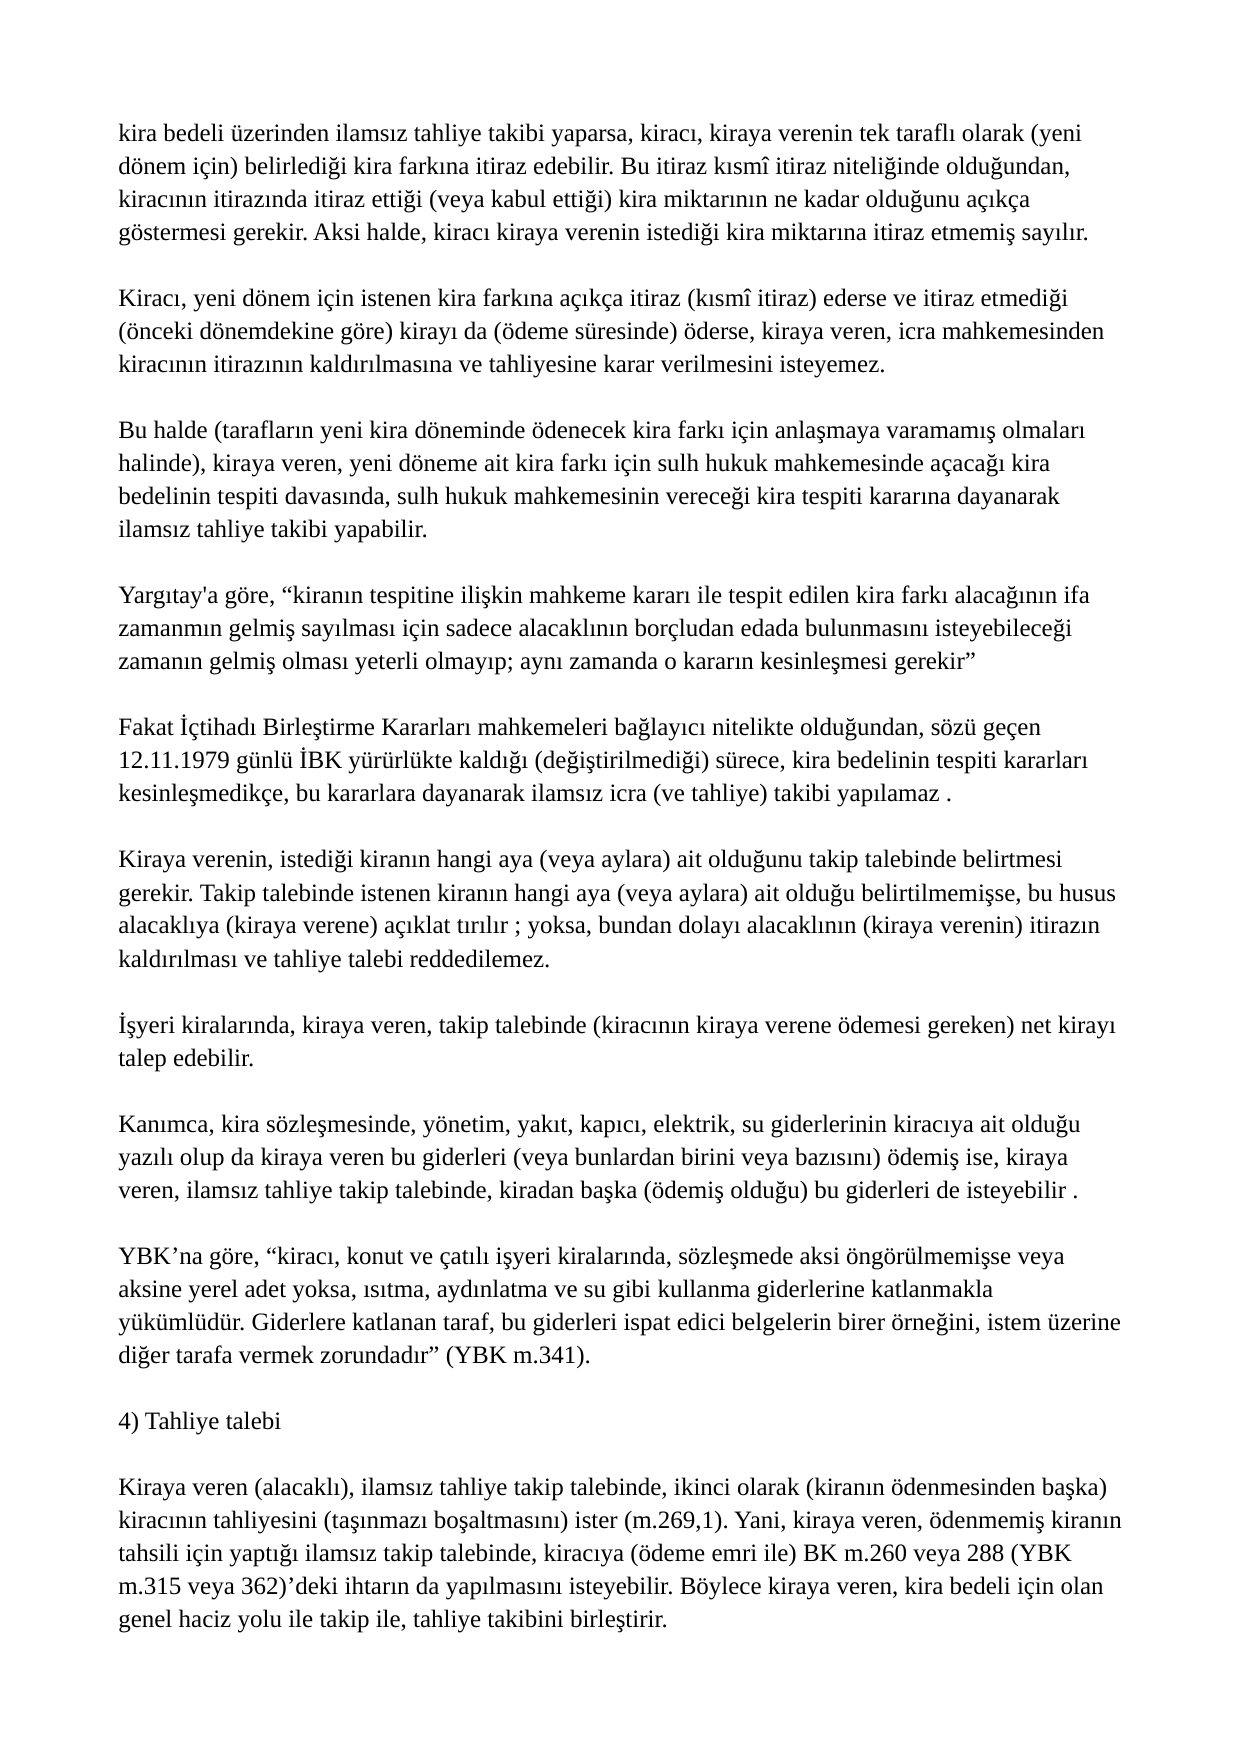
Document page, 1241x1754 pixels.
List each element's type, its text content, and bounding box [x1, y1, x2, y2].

text ----------------------KİRALANAN TAŞINMAZIN İLAMSIZ İCRA YOLU İLE TAHLİYESİ PROSEDÜRÜ--------------------------------- İlamsız icra, kural olarak yalnız para (ve teminat) alacakları için mümkündür. Fakat istisna olarak, iki halde kiralanan taşınmazların ilamsız icra yolu ile tahliye edilebileceği kabul edilmiştir. Kural olarak, kiraya verilmiş bir taşınmazı (mesela bir evi) tahliye ettirebilmek için, kiraya verenin (ev sahibinin) ilk önce kiracıya karşı sulh hukuk mahkemesinde bir tahliye davası (HMK m.4/a) açması gerekir. Kiraya veren, bu tahliye davasını kazanırsa, mahkemeden alacağı tahliye ilamını icraya koyarak taşınmazın (evin) tahliyesini sağlar. Fakat ÎİK, istisnaî olarak, bazı sebeplerin varlığı halinde, ilk önce mahkemede tahliye davası açmadan, kiraya verenin, doğruca icra dairesine başvurarak, kiralanan taşınmazın tahliyesini isteyebileceğini kabul etmiştir (ilamsız icra; m.269 vd)2. Bu da iki halde mümkündür: 1) Kira bedelinin ödenmemesi halinde ; 2) kira süresinin bitmesi halinde. A) Kira bedelinin ödenmemesi nedeniyle ilamsız tahliye (m.269 269/d) Belirtelim ki, m.269-275'teki hallerde, kiraya veren, aşağıda incelenecek olan ilamsız tahliye takibi yapmak zorunda değildir. Kiraya veren, ilamsız tahliye takibi yapmadan, doğruca sulh hukuk mahkemesinde tahliye davası da açabilir (HMK m.4/a Takip tarihinde muaccel hale gelmemiş kira paraları için takip yapamaz; misal: 6.HD 22.9.2008, 9222/9934 ) Kira sözleşmesinde kiraların aylık peşin ödeneceğinin kararlaştırılması halinde, “peşin ödeme şartı kökleşmiş içtihatlara göre en geç her ayın üçüncü günü akşamına kadar ödeneceği anlamını taşımaktadır Kiracı muaccel kirayı ödemezse, kiraya veren (alacaklı), borçlu kiracıya karşı, ödenmeyen kira alacağı için genel haciz yolu ile takip yapabilir. Kiraya verenin (alacaklının) yalnız ödenmeyen kiranın tahsili için yaptığı böyle bir takip, normal genel haciz yolu ile takiptir (m.58144). Kira alacağının tahsili için yapılan genel haciz yolu ile takipte, yalnız kira alacağı tahsil edilebilir ; kiracının tahliyesine karar verilemez. Fakat kiraya veren (alacaklı), kiranın ödenmesi ile birlikte aynı zamanda tahliye de istiyorsa, o zaman, burada incelenecek olan ilamsız tahliye takibi yapmalıdır. Bilindiği gibi, kiracı muaccel (vadesi gelmiş) kirayı zamanında (vadesinde) ödemezse, kiraya veren, kiracıya kiranın ödenmesi için bir süre vererek, bu süre içinde kira ödenmezse, kira sözleşmesini feshedeceğini kiracıya bildirebilir (EBK m.260, 288 YBK m.315, 362). Kiracı bu süre içinde kirayı ödemezse, kiraya veren, kiracıya karşı (sulh hukuk mahkemesinde, (HMK m.4/a) tahliye davası açabilir ve bu davada ödenmeyen kirayı da talep edebilir. İşte, İİK (m.269269/d), kiraya verenin kira alacağı için yapacağı ilamsız icra takibi (genel haciz yolu ile takip) ile açacağı tahliye davasını birleştiren bir ilamsız tahliye takibi yolu kabul etmiştir. Buna göre, kiraya veren, kiracıya karşı bir ilamsız tahliye takibi yaparak, kiranın ödenmesini ve kiracının tahliyesini ister; kiracı kirayı ödemezse, kiraya veren, icra mahkemesinden kiracının tahliyesine karar verilmesini isteyebilir. Kira alacağı için bir mahkeme ilamı veya ilam niteliğinde belge (m.38) bulunsa bile, kiraya veren, m.269 vd hükümlerine göre ilamsız tahliye takibi yapabilir. İlamsız tahliye takibi için yetkili icra dairesi, (HMK)’nun yetkiye ilişkin hükümlerine (HMK m.5 vd) göre belirlenir (m.50). Bu nedenle, genel yetkili icra dairesi, borçlunun (kiracının) yerleşim yerindeki icra dairesidir (HMK m.6). Bu takibin konusu da para alacağı olduğundan ve sözleşmede aksine hüküm yoksa para (kira) alacağı alacaklının yerleşim yerinde ödeneceğinden (EBK m.73/lYBK m.89/1), kiraya veren (alacaklı) kendi yerleşim yerinde de ilamsız tahliye takibi yapabilir . Belirtelim ki, ilamsız tahliye takibi, kiralanan taşınmazın bulunduğu yerdeki icra dairesinde de yapılabilir . Buradaki ilamsız tahliye takibi, kira sözleşmesi (YBK m.299378) ile kiralanmış taşınmazlar içindir. Alacaklı (kiraya veren) ile borçlu (kiracı) arasında bir kira sözleşmesi yoksa, kira sözleşmesi son bulmuş ise veya borçlu (kira sözleşmesinden) başka bir sözleşmeye (mesela, ortaklık veya işletme sözleşmesine) dayanarak taşınmazda oturmakta ise, m.269 hükmüne göre ilamsız tahliye takibi yapılamaz. Kiraya verenin ilamsız tahliye takibi yapabilmesi için, taraflar arasında yazılı bir kira sözleşmesi bulunması şart değildir. Sözlü kira sözleşmesine dayanarak da ilamsız tahliye takibi yapılabilir. Takip talebi Buradaki (ilamsız tahliyedeki) takip talebinin yapılması ve içeriği, kural olarak genel haciz yolu ile takipteki (m.58) gibidir . Bu nedenle, burada, ilamsız tahliyedeki takip talebinin özelliklerinin incelenmesi ile yetinilecektir: 1) Alacaklı (kiraya veren) İlamsız tahliye takibi, alacaklı sıfatıyla kiraya veren tarafından yapılır (m.58/1 ) . Kiraya veren, kural olarak taşınmazın maliki olan kişidir. Fakat, kiraya veren, taşınmazın maliki olmasa bile, kiraya veren sıfatı ile ilamsız tahliye takibi yapabilir . Paylı mülkiyete konu taşınmaz bir paydaş tarafından kiraya verilmişse, o tek (bir) paydaş kiralayan sıfatıyla ilamsız tahliye takibi yapabilir. Kiraya veren taşınmazım başkasına temlik ederse, yeni malik ilamsız tahliye takibi yapabilir . Kira sözleşmesinde birden fazla kiraya veren varsa, ilamsız tahliye takibinin kiraya verenlerin tümü tarafından (birlikte) yapılması zorunludur (mecburî takip arkadaşlığı) 2) Borçlu (kiracı) İlamsız tahliye takibi, borçlu sıfatıyla kiracıya karşı yapılır (m.58/2). Kiracı ölmüş ise, ilamsız tahliye takibinin kiracının bütün mirasçılarına karşı (birlikte) yapılması zorunludur (mecburî takip arkadaşlığı) Kira sözleşmesinde birden fazla kiracının bulunması halinde, kiraya verenin, kiracıların tümüne (hepsine) karşı birlikte ilamsız tahliye takibi yapması zorunludur (mecburî takip arkadaşlığı) . Kira sözleşmesinde kiracının adresi yazılı ise, takip talebinde borçlunun (kiracının) adresi olarak bu (kira sözleşmesindeki) adresinin gösterilmesi ve ödeme emrinin de bu adrese tebliğ edilmesi gerekir. 3) Kira (alacak) tutarı Kiraya veren (alacaklı), ilamsız tahliye takip talebinde, ilk önce ödenmemiş olan kiranın ödenmesini ister. Yani, kiraya veren, istediği kiranın (alacağın) Türk parası ile tutarını takip talebinde göstermelidir (m.58/3). EBK döneminde yapılan kira sözleşmelerinde, bir aylık kiranın zamanında ödenmemesi halinde, kira dönemi sonuna kadar olan kiraların tamamının muaccel olacağı kararlaştırılmış ise, alacaklı, takip talebinde muaccel hale gelmiş olan tüm kiraların ödenmesini talep edebilmekte idi . YBK’na göre, konut kiralarında “kira bedelinin zamanında ödenmemesi halinde ceza koşulu ödeneceğine veya sonraki kira bedellerinin muaccel olacağına ilişkin anlaşmalar geçersizdir” (YBK m.346,c.2) . Ancak, YBK m.346 hükmü, kiracının TTK’nda tacir olarak sayılan kişiler ile özel hukuk ve kamu hukuku tüzel kişileri olduğu işyeri kiralarında,1.7.2020 tarihine kadar uygulanmaz (6353 s.K. geçici m.2). Bu halde, işyeri kiralarındaki muacceliyet şartı 1.7.2020 tarihine kadar uygulanacaktır (geçerlidir). İlk kira dönemi için istenebilecek kira, (ilk) kira sözleşmesinde kararlaştırılmış (belirtilmiş) olan kira bedelidir. Kira sözleşmesinde, sonraki (yeni) kira dönemi için ödenecek kira, önceki dönemin kira bedeline her yıl yüzde belirli bir miktar zam yapılacaktır şeklinde belirlenmiş ise, kiraya veren, buna göre hesaplayacağı (yeni) kira bedeli üzerinden ilamsız tahliye takibi yapabilir . YBK’na göre, konut kiralarında “tarafların yenilenen kira dönemlerinde uygulanacak kira bedeline ilişkin anlaşmaları, bir önceki kira yılında üretici fiyat endeksindeki artış oranmı geçmemek koşuluyla geçerlidir” (YBK m.344,1). YBK m.344 “birinci fıkrasında yenilenen kira dönemlerinde uygulanacak kira bedelinin belirlenmesine ilişkin ilkelere yer verilmiştir. Böylece, 6570 sayılı Kanunun 2 ve 3 üncü maddelerinin, Anayasa Mahkemesince iptali üzerine bu konuda ortaya çıkan kanun boşluğunun, uygulamada kabul edilen esaslar göz önünde tutularak, yasal bir düzenlemeye kavuşturulması amaçlanmıştır. Bu düzenlemeyle, yenilenen kira dönemlerinde uygulanacak kira bedellerine ilişkin anlaşmaların geçerliliği, bir önceki kira yılında “üretici fiyat endeksindeki artış oranını geçmemek koşuluyla” kabul edilmiştir; kira sözleşmesinin bir yıldan uzun süreli olması durumunda da aynı sınırlamanın gözetilmesi gerekecektir. Uygulamada, uzun bir süreden beri Devlet İstatistik Enstitüsü tarafından yayımlanan toptan eşya fiyat endeksindeki artış oranı göz önünde tutulmuş olmakla birlikte, adı geçen Enstitüce bir süreden beri bu endeks yerine üretici fiyat endeksindeki artış oranları yayımlandığı için, kira bedelinin belirlenmesinde objektif bir ölçüt olarak üretici fiyat endeksindeki artış oranından yararlanılması benimsenmiştir”. Ancak, YBK m.344 hükmü, kiracının TTK’nda tacir olarak sayılan kişiler ile özel hukuk ve kamu hukuku tüzel kişileri olduğu işyeri kiralarında, 1.7.2020 tarihine kadar uygulanmaz (6353 s.K. geçici m.2). Taraflar yeni kira dönemi için ödenecek kira (farkı) hakkında anlaşmaya varamamışlarsa, kiraya veren, önceki dönemdeki kira bedeli üzerinden (yeni dönemde) ilamsız tahliye takibi yapabilir ve yeni dönem için kira farkı isteme hakkım saklı tutabilir. Kiraya veren, (böyle yapmayıp da) kendi belirlediği yeni dönem kira farkını da ekleyerek yeni bir kira bedeli üzerinden ilamsız tahliye takibi yaparsa, kiracı, kiraya verenin tek taraflı olarak (yeni dönem için) belirlediği kira farkına itiraz edebilir. Bu itiraz kısmî itiraz niteliğinde olduğundan, kiracının itirazında itiraz ettiği (veya kabul ettiği) kira miktarının ne kadar olduğunu açıkça göstermesi gerekir. Aksi halde, kiracı kiraya verenin istediği kira miktarına itiraz etmemiş sayılır. Kiracı, yeni dönem için istenen kira farkına açıkça itiraz (kısmî itiraz) ederse ve itiraz etmediği (önceki dönemdekine göre) kirayı da (ödeme süresinde) öderse, kiraya veren, icra mahkemesinden kiracının itirazının kaldırılmasına ve tahliyesine karar verilmesini isteyemez. Bu halde (tarafların yeni kira döneminde ödenecek kira farkı için anlaşmaya varamamış olmaları halinde), kiraya veren, yeni döneme ait kira farkı için sulh hukuk mahkemesinde açacağı kira bedelinin tespiti davasında, sulh hukuk mahkemesinin vereceği kira tespiti kararına dayanarak ilamsız tahliye takibi yapabilir. Yargıtay'a göre, “kiranın tespitine ilişkin mahkeme kararı ile tespit edilen kira farkı alacağının ifa zamanmın gelmiş sayılması için sadece alacaklının borçludan edada bulunmasını isteyebileceği zamanın gelmiş olması yeterli olmayıp; aynı zamanda o kararın kesinleşmesi gerekir” Fakat İçtihadı Birleştirme Kararları mahkemeleri bağlayıcı nitelikte olduğundan, sözü geçen 12.11.1979 günlü İBK yürürlükte kaldığı (değiştirilmediği) sürece, kira bedelinin tespiti kararları kesinleşmedikçe, bu kararlara dayanarak ilamsız icra (ve tahliye) takibi yapılamaz . Kiraya verenin, istediği kiranın hangi aya (veya aylara) ait olduğunu takip talebinde belirtmesi gerekir. Takip talebinde istenen kiranın hangi aya (veya aylara) ait olduğu belirtilmemişse, bu husus alacaklıya (kiraya verene) açıklat tırılır ; yoksa, bundan dolayı alacaklının (kiraya verenin) itirazın kaldırılması ve tahliye talebi reddedilemez. İşyeri kiralarında, kiraya veren, takip talebinde (kiracının kiraya verene ödemesi gereken) net kirayı talep edebilir. Kanımca, kira sözleşmesinde, yönetim, yakıt, kapıcı, elektrik, su giderlerinin kiracıya ait olduğu yazılı olup da kiraya veren bu giderleri (veya bunlardan birini veya bazısını) ödemiş ise, kiraya veren, ilamsız tahliye takip talebinde, kiradan başka (ödemiş olduğu) bu giderleri de isteyebilir . YBK’na göre, “kiracı, konut ve çatılı işyeri kiralarında, sözleşmede aksi öngörülmemişse veya aksine yerel adet yoksa, ısıtma, aydınlatma ve su gibi kullanma giderlerine katlanmakla yükümlüdür. Giderlere katlanan taraf, bu giderleri ispat edici belgelerin birer örneğini, istem üzerine diğer tarafa vermek zorundadır” (YBK m.341). 4) Tahliye talebi Kiraya veren (alacaklı), ilamsız tahliye takip talebinde, ikinci olarak (kiranın ödenmesinden başka) kiracının tahliyesini (taşınmazı boşaltmasını) ister (m.269,1). Yani, kiraya veren, ödenmemiş kiranın tahsili için yaptığı ilamsız takip talebinde, kiracıya (ödeme emri ile) BK m.260 veya 288 (YBK m.315 veya 362)’deki ihtarın da yapılmasını isteyebilir. Böylece kiraya veren, kira bedeli için olan genel haciz yolu ile takip ile, tahliye takibini birleştirir. Kiraya veren, tahliye talebini, (örnek 1 nolu) basılı takip talebi örneğinin (7) nolu bölümünün karşısındaki boş yere yazar . Ayrıca, tahliye talebinin, basılı takip talebi örneğinin (9) nolu bölümünün karşısındaki boş yerde de “haciz ve tahliye” şeklinde tekrarlanması uygun olur. Kiraya veren (alacaklı), takip talebinde yalnız kiranın ödenmesini istemekle yetinmiş, yani tahliye talebinde bulunmamış ise, icra dairesi, borçluya (kiracıya) m.269'a göre (13 örnek nolu) ödeme emri gönderemez ; göndermiş olsa bile, alacaklı, böyle bir ödeme emrine dayanarak icra mahkemesinden (veya sulh hukuk mahkemesinden, m.269/b,lV) taşınmazın tahliyesini isteyemez . Bu halde (takip talebinde tahliye istemeyip sadece kira alacağının istenmiş olması halinde), takip talebi genel haciz yoluna ilişkin bir takip talebidir. Bu nedenle, icra dairesi, borçluya (kiracıya) genel haciz yoluna ilişkin (7) örnek numaralı ödeme emri gönderir. 5) Kira sözleşmesinin eklenmesi Yazılı kira sözleşmesi yapılmış ise, kiraya verenin, takip talebine yazılı kira sözleşmesinin aslım veya bir örneğini eklemesi ve bundan başka borçlu (kiracı) sayısı kadar örneğini takip talebi ile birlikte icra dairesine vermesi gerekir (m.58,) . Bundan başka, kiraya verenin, dayandığı yazılı kira sözleşmesinin tarihini takip talebine yazması gerekir. Belirteyim ki, kiraya verenin (kira bedelinin ödenmemesi nedeniyle) ilamsız tahliye takibi (m.269) yapabilmesi için, yazılı bir kira sözleşmesi bulunması şart değildir . Yazılı kira sözleşmesi bulunmasa (yani kira sözleşmesi sözlü yapılmış olsa) dahi, ilamsız tahliye yoluna başvurulabilir. Aşağıda görüleceği gibi, bu halde, kiracı, süresinde ödeme emrine itiraz etmezse, kira sözleşmesini kabul etmiş sayılır ve kiraya veren icra mahkemesinden kiracının tahliyesini isteyebilir (m.269/a) . Kiracı, süresinde ödeme emrine itiraz eder ve fakat kira sözleşmesini açıkça kabul ederse veya itirazında kira sözleşmesini açık ve kesin olarak inkar etmezse, kira akdini (sözleşmesini) kabul etmiş sayılır (m.269,11 c.2) ; bu halde, kiraya veren icra mahkemesinden itirazın kaldırılmasını ve tahliye isteyebilir. Buna karşılık, kiracı ödeme emrine itiraz ederken kira sözleşmesini inkar ederse, kiraya veren icra mahkemesinden tahliye isteyemez; sulh hukuk mahkemesinde tahliye davası açabilir (m.269/b,IV,V). Alacaklı (kiraya veren) takip talebinde kira sözleşmesinin sözlü olduğunu (sözlü kira sözleşmesine dayandığını) bildirdikten sonra, icra mahkemesinde kira sözleşmesinin yazılı olduğunu ileri süremez (yazılı bir kira sözleşmesine dayanamaz) . Fakat, alacaklı kiraya veren, borçlu (kiracı) ile arasında (sözlü) bir kira sözleşmesi bulunduğunu (icra mahkemesinde) başka bir belge ile ispat edebilir . Ödeme emri Alacaklının (kiraya verenin) ilamsız tahliye takip talebini alan icra dairesi, borçlu kiracıya ihtarlı (13 örnek nolu) ödeme emri gönderir. Bu ödeme emrine şunlar yazılır (m.269, Y m.35): 1) Takip talebindeki kayıtlar Ödeme emrine, takip talebindeki kayıtlar, yani alacaklının (kiraya verenin) ve borçlunun (kiracının) kimlikleri ve adresleri ile istenen kiranın Türk parası ile tutarı yazılır. 2) Fesih (tahliye) ihtarı BK m.260 veya m.288 (YBK m.315 veya m.362)’de yazılı, kira sözleşmesinin feshedileceğine ilişkin ihtar (tahliye ihtarı) da ödeme emrine yazılır (m.269,1; Y m.35/b) . 3) İtiraz süresi Ödeme emrinde, borçlunun (kiracının) yedi gün içinde (ödeme emrine) itiraz edebileceği de yazılır. Buna göre, ödeme emrine itiraz süresi yedi gündür. 4) Kira sözleşmesine itiraz ile ilgili ihtar Borçlu kiracının, itiraz süresi (kural olarak yedi gün) içinde, kira sözleşmesini ve varsa yazılı kira sözleşmesindeki imzasını açık ve kesin olarak reddetmezse (inkar etmezse), kira sözleşmesini kabul etmiş sayılacağı ihtarı da ödeme emrine yazılır (m.269,ü; Y m.35/d). Kira sözleşmesine itiraz, aşağıda incelenecektir . 5) Ödeme (temerrüt) ihtarı Ödeme emri ile, borçlu kiracıya, kira borcunu (ödeme emrinin tebliği tarihinden itibaren) belli bir süre içinde (ödeme emrinde yazılı olan icra dairesine ait) banka hesabına ödemesi ihtar edilir. Ödeme süresi, kira sözleşmesi çeşitlerine göre değişiktir: adi kirada ödeme süresi en az on gündür (YBK m.315,11). Konut ve çatılı işyeri kiralarında ödeme süresi en az otuz gündür (YBK m.315,ü) . Ürün kirasında, ödeme süresi en az altmış gündür (YBK m.362,ü): Ürün kirasında ödeme süresinin (altmış gün yerine) otuz gün olarak gösterilmiş olması halinde, alacaklı kiraya veren, (böyle bir ödeme emrine dayanarak) icra mahkemesinden (veya sulh hukuk mahkemesinden) tahliye isteyemez ; fakat, alacaklı kiraya veren, (icra mahkemesinde) kira alacağı için, itirazın kaldırılmasını isteyebilir. (En az on, otuz veya altmış günlük) ödeme (ihtar) süresi, borçluya ödeme emrinin tebliğinden itibaren işlemeye başlar . Yukardaki en az otuz (on veya altmış) günlük ödeme süresinin hesabında, ihtarın (ödeme emrinin) tebliğ edildiği (ilk) gün sayılmaz (m.19,1) . En az otuz (on veya altmış) günlük ödeme süresinin sonuncu gününün resmî bir tatil gününe rastlaması halinde, ödeme süresi, tatili takip eden iş gününde biter. Ödeme emrinde ödeme süresinin yanlış gösterilmiş (mesela otuz gün yerine yedi gün gösterilmiş) olması halinde, borçlu kiracı temerrüde düşmez ve alacaklı (kiraya veren) tahliye isteyemez . Ödeme emrinde ödeme süresi yazılı değilse (ödeme süresi ile ilgili yer boş bırakılmışsa), kiraya veren (alacaklı) icra mahkemesinden (veya sulh hukuk mahkemesinden) kiracının tahliyesini isteyemez . 6) Tahliye (boşaltma) ihtarı Ödeme emri ile, borçluya (kiracıya) yedi günlük süresi içinde (m.62'ye göre) ödeme emrine itiraz etmez ve otuz (on veya altmış) günlük ödeme süresi içinde borcu (kirayı) ödemezse, kiraya verenin (alacaklının) kesinleşen kira alacağı için haciz isteyebileceği (m.78 vd) ve icra mahkemesinden (kiracının) kiralanan taşınmazdan çıkarılmasını (tahliyesini) isteyebileceği ihtar edilir (m.269/a ; Y m.35/e). Kendisine tahliye ihtarını içeren (13 ömek nolu) ödeme emri tebliğ edilmemiş olan borçlunun, icra mahkemesinden tahliyesi istenemez . 7) Yazılı kira sözleşmesinin bir örneğinin ödeme emrine eklenmesi ve borçluya gönderilmesi (tebliğ edilmesi) gerekir. Fakat, Yargıtay 12.HD karşı görüştedir . 8) Bu (13 örnek nolu) ödeme emrine borçlunun (kiracının) mal beyanında bulunmasına ilişkin bir ihtar konulması (yazılması), İİK (m.269) ve Yönetmeliği (m.35) tarafından öngörülmemiştir. Bu nedenle, bu ödeme emrine mal beyanı ile ilgili bir ihtar konulmaz ve burada borçlunun (kiracının) mal beyanında bulunma yükümlülüğü yoktur. IV Ödeme emrine itiraz edilmemesi I) Genel bilgi Borçlu (kiracı), yedi gün içinde, ödeme emrine itiraz etmezse, ilamsız tahliye takibi kesinleşir. İtiraz süresi (kural olarak yedi gün) içinde ödeme emrine itiraz etmemiş olan borçlunun (kiracının), itiraz süresi geçtikten sonra yaptığı itiraz geçersizdir; yani, bu halde de ilamsız tahliye takibi kesinleşir. Borçlu (kiracı), süresi içinde icra dairesine yaptığı itirazda kısmî itirazda bulunmuş ve fakat itiraz ettiği (veya kabul ettiği) kira miktarını açıkça göstermemiş ise, ödeme emrine (hiç) itiraz etmemiş sayılır (m.269/d, m.62,IV); yani, bu halde de ilamsız tahliye takibi kesinleşir . Borçluya yapılan ödeme emri tebligatı usulsüz ise, borçlu, usulsüz tebliği öğrendiği tarihten itibaren yedi gün içinde icra dairesinde ödeme emrine itiraz edebilir (Teb.K.m.32 ; Teb.Yön.m.53/2). Ödeme emri tebliğinin usulsüz olması halinde, Yargıtay, borçlunun, usulsüz tebliği öğrendiği tarihten itibaren yedi gün içinde, hem icra dairesinde ödeme emrine itiraz etmesi, hem de icra mahkemesinden tebligatın usulsüz olduğunun tespitini ve ödeme emrinin tebliği tarihinin öğrenme tarihi olarak düzeltilmesini istemesi gerektiği görüşündedir . Borçlu, bu şekilde icra dairesinde ödeme emrine itiraz etmeyip de, usulsüz tebliğ edilen ödeme emrini öğrendiği tarihten itibaren yedi gün içinde yalnız (icra mahkemesine) şikayet yoluna (m. 16) başvurur (ayrıca icra dairesinde ödeme emrine itiraz etmez) ise, süresi içinde ödeme emrine itiraz etmediği için, ödeme emri (ve bununla ilamsız tahliye takibi) kesinleşir . Ödeme emrine itiraz icra dairesine yapılır (m.269,11). Yargıtay'a göre, borçlunun yedi günlük süresi içinde icra mahkemesine yaptığı itiraz geçersizdir. Yani, bu halde (borçlunun yedi gün içinde icra mahkemesine itirazda bulunmuş olması halinde) de, borçlu ödeme emrine itiraz etmemiş sayılır ve hakkındaki ilamsız tahliye takibi kesinleşir . 2) Borcun (kiranın) ödenmesi Borçlunun (kiracının) süresinde ödeme emrine itiraz etmemesi ile ilamsız tahliye takibi kesinleşirse de, alacaklı (kiraya veren) bunun üzerine hemen haciz ve tahliye isteyemez. Çünkü, borçlu, (on, otuz veya altmış günlük) ödeme süresi içinde borcunu (kirayı) ödeyebilir. Borçlu (kiracı), ödeme emrinin tebliğinden itibaren otuz (on veya altmış) gün içinde kira borcunu icra dairesine öderse, ilamsız tahliye takibi son bulur (ve alacaklı haciz ve tahliye isteyemez). Borçlu, (ödeme emrinin tebliğinden itibaren otuz gün içinde) borcunu (kirayı) ödeme yeri olan bankaya yatırabilir veya icra dairesinin banka hesabına da gönderebilir . Borçlu, (ödeme emrinin tebliğinden itibaren otuz gün içinde) borcunu (kirayı) PTT aracılığı (posta veya telgraf) havalesi ile de icra dairesine gönderebilir . Borçlu, (ödeme emrinin tebliğinden itibaren otuz gün içinde) kira borcunu alacaklıya (kiraya verene) da ödeyebilir veya (masrafı kendisine borçluya ait olmak üzere) ikametgahta (konutta) ödemeli olarak PTT ile de kiraya verene gönderebilir . Buna karşılık, kiracı (ödeme emrinin tebliğinden itibaren otuz gün içinde) kirayı (kiraya verene) normal (adi) posta havalesi ile gönderir ve kiraya veren bu havaleyi kabul etmezse (kirayı PTT'den almazsa), kiracı (borçlu) temerrütten kurtulamaz. Fakat, kiracı takip yapılan aylardan önceki aylara ait kiraları kiraya verene normal (adi) posta havalesi ile göndermiş ve kiraya veren bu kiralan almış ise, taraflar arasında bu şekilde ödeme yeri ve şekli zımnen (tarafların örtülü iradeleriyle) belirlenmiş sayılır (EBK m.73 YBK m.89); bu nedenle, takip konusu kirayı da kiraya verene adi posta havalesi ile gönderen kiracı (bununla) temerrütten kurtulur (yani tahliyesine karar verilemez) . Ödeme emrini alan borçlu (kiracı), icra takibinden (veya ödeme emrinin tebliğinden) önce tayin edilmiş olan tevdi mahalline (EBK m.91 YBK m. 107) de, (ödeme emrinin tebliğinden itibaren otuz gün içinde) takip konusu kirayı yatırabilir . Fakat, borçlu kiracı, icra takibinden (özellikle ödeme emrinin tebliğinden) sonra tevdi mahalli tayin ettirerek kirayı bu tevdi mahalline yatırmakla temerrütten kurtulamaz . Borçlu (kiracı), otuz (on veya altmış) günlük ödeme (ihtar) süresi içinde, kira borcunun bir kısmını icra dairesine ödeyebilir, kalan kısmını da yukardaki şekillerden biri ile alacaklıya icra dairesi dışında ödeyebilir veya gönderebilir . Kiracı (borçlu), kira borcunu Türk parası ile ödeyebilir; icra dairesine para yerine çek, bono veya tahvil verilmesi ödeme yerine geçmez . Borçlu (kiracı), ödeme emrinin tebliğinden itibaren otuz (on veya altmış) gün içinde kira borcunu (yukarda görülen şekillerden biri ile) öderse, ilamsız tahliye takibi son bulur. Yani, alacaklı (kiraya veren) icra mahkemesinden borçlunun tahliyesini (m.269/a) isteyemez. Kira borcunun kapsamı yukarıda incelendi . Borçlu kiracı, otuz (on veya altmış) günlük ödeme (ihtar) süresi içinde kira borcunu ödemiş ise, kira borcundan sayılmayan faiz, icra giderleri ve vekalet ücretini aynı süre (on, otuz veya altmış gün) içinde ödememiş olması nedeniyle icra mahkemesinden borçlunun tahliyesi istenemez . Borçlu kiracının otuz (on veya altmış) gün içinde kira borcunu ödemesi halinde, alacaklı (kiraya veren) haciz de isteyemez. Ancak, borçlu yalnız kira borcunun aslını ödemekle yetinmiş, faiz ve icra giderlerini ödememiş ise, alacaklı (kiraya veren), ödenmeyen faiz ve icra giderleri için icra takibine devam edebilir, yani borçlu kiracının mallarının haczedilmesini isteyebilir. Borçlunun, kira borcunu icra dairesi dışında alacaklıya ödemiş (alacaklıya posta veya telgraf havalesi ile göndermiş, alacaklının banka hesabına yatırmış veya tevdi mahalline yatırmış) olması halinde, alacaklı, kira alacağının ve ferilerinin tamamı için icra takibine devam edilmesini, yani borçlunun mallarının haczedilmesini isteyebilir. Bu halde, borçlu (kiracı), İÎK'nun 71. maddesine göre icra mahkemesinden takibin iptalini istemek suretiyle, icra dairesi dışında ödemiş olduğu kira borcu için mallarının haczedilmesini önleyebilir. 3) Borcun (kiranın) ödenmemesi Süresinde ödeme emrine itiraz etmemiş olan borçlu (kiracı), (on, otuz veya altmış günlük) ödeme süresi içinde kira borcunu ödemezse, alacaklı (kiraya veren), hem icra dairesinden kira alacağının tahsili için borçlunun mallarının haczedilmesini isteyebilir (m.78 vd), hem de icra mahkemesinden borçlunun (kiracının) tahliyesini isteyebilir (m.269/a). Alacaklı, aynı anda bu iki yola da başvurabilir; alacaklının bu yollardan birine başvurmuş (mesela haciz istemiş) olması, diğer yoldan (misalde tahliye istemekten) vazgeçtiği anlamına gelmez : a) Haciz talebi (borçlunun mallarının haczedilmesi): Az önce de belirtildiği gibi, süresinde ödeme emrine itiraz etmemiş olan borçlu (on, otuz veya altmış günlük) ödeme süresi içinde kira borcunu ödemezse, alacaklı (kiraya veren), (ödeme emrine itiraz edilmemesi nedeniyle) kesinleşen kira alacağının (ve faiz ve icra giderleri gibi ferilerinin) tahsili için, icra dairesinden borçlunun mallarının haczedilmesini isteyebilir (m.78 vd). Ancak, kiraya verenin (alacaklının) haciz isteyebilmesi için, borçlunun (kiracının) süresinde ödeme emrine itiraz etmemiş bulunması yeterli olmayıp, aynı zamanda (on, otuz veya altmış günlük) ödeme süresi içinde kira borcunu ödememiş olması gerekir. Yani, alacaklı (kiraya veren), ancak ödeme süresinin bitmesinden sonra borçlu kiracının mallarının haczini isteyebilir. Haciz, haczedilen malların satılması ve bedelinden kiraya verenin kira alacağının ödenmesi, tamamen genel haciz yolundaki hükümlere göre olur (m.78144). Süresinde ödeme emrine itiraz etmemiş olan borçlu kiracı, ödeme süresi geçtikten sonra kira borcunu (ve ferilerini) öderse, alacaklı (kiraya veren); haciz isteyemez ; fakat, icra mahkemesinden borçlu kiracının tahliyesini isteyebilir. b) Tahliye (m.269/a) (icra mahkemesinin kiracının tahliyesine karar vermesi): Süresi içinde ödeme emrine itiraz etmemiş olan borçlu (kiracı) (on, otuz veya altmış günlük) ödeme süresi içinde kira borcunu ödemezse, alacaklı (kiraya veren) icra mahkemesinden borçlu kiracının tahliyesini isteyebilir (m.269/a). aa) Ödeme süresinin geçmiş olması: Alacaklının icra mahkemesinden tahliye isteyebilmesi için, borçlunun, süresinde ödeme emrine itiraz etmemiş bulunması yeterli olmayıp, bundan başka (on, otuz veya altmış günlük) ödeme süresi içinde kira borcunu ödememiş olması da gereklidir (m.269/a). Bu nedenle, alacaklının, icra mahkemesinden tahliye isteyebilmesi için ödeme süresinin sona ermesini beklemesi gerekir. Ödeme süresi dolmadan ve böylece borçlunun temerrüdü gerçekleşmeden, alacaklı (kiraya veren) icra mahkemesinden tahliye isteyemez ; istese bile, icra mahkemesi borçlu kiracının tahliyesine karar veremez; misaller : Tahliye talebinin vaktinden önce yapıldığından dolayı reddine ilişkin icra mahkemesi kararı, sadece tahliye talebinin süresinden önce açılmış olduğu ve bu nedenle tahliye talebi hakkının doğmadığı hakkında kesin hüküm teşkil eder (HMK m.303); bu nedenle, ödeme süresinin bitmesinden sonra yapılan, yeni tahliye talebinin incelenmesine engel teşkil etmez . bb) Tahliye talebi süresi: Ödeme süresi geçtikten sonra, alacaklı (kiraya veren), ödeme (ihtar) süresinin bitim tarihini takip eden altı ay içinde , icra mahkemesinden tahliye isteyebilir (m.269/a) . cc) tcra mahkemesinin tahliye talebini incelemesi: Tahliye talebi (m.269/a) için yetkili icra mahkemesi, ilamsız tahliye takibinin yapıldığı icra dairesinin tabi bulunduğu (yani o yerdeki) icra mahkemesidir . İcra mahkemesi, alacaklının (kiraya verenin) tahliye talebini duruşmalı olarak inceler (m.269/d ; m.70) . 1 İcra mahkemesinin inceleyemeyeceği hususlar : Bu halde, kiracı (borçlu) süresi içinde ödeme emrine itiraz etmediği için, ilamsız tahliye takibi kesinleşmiştir. Bu nedenle, borçlu kiracı, kira sözleşmesini kabul etmiş sayılır (m.269,ü,c.2). Yani, borçlu kiracı icra mahkemesinde artık kira sözleşmesini inkar edemez, etse bile, icra mahkemesi kira sözleşmesini hakkında bir inceleme yapamaz . Yukarda belirtildiği gibi, alacaklı (kiraya veren) sözlü kira sözleşmesine dayanarak da (kira bedelinin ödenmemesi nedeniyle) ilamsız tahliye takibi (m.289 vd) yapabilir. Bu nedenle, sözlü kira sözleşmesine dayanarak yapılan ilamsız tahliye takibinde süresinde ödeme emrine itiraz etmeyen borçlu kiracı, sözlü kira sözleşmesini kabul etmiş sayılır (m.269,11 c.2) ve artık icra mahkemesinde (sözlü) kira sözleşmesini inkar edemez, etse bile, icra mahkemesi kira sözleşmesi hakkında bir inceleme yapamaz . Borçlu kiracı, süresi içinde ödeme emrine itiraz etmediği için, ödeme emri ile istenen kira borcunu da kabul etmiş sayılır. Bu nedenle, borçlu kiracı, icra mahkemesinde artık kira borcu miktarına itiraz edemez, etse bile, icra mahkemesi kira borcu miktarı hakkında bir inceleme yapamaz . 2 İcra mahkemesinin inceleyebileceği hususlar : İcra mahkemesi, ilk önce alacaklının ilamsız tahliye takip talebinin kanuna uygun olup olmadığını inceler. Takip talebi kanuna uygun değilse, özellikle alacaklı takip talebinde tahliye istememişse, icra mahkemesi tahliye talebinin reddine karar verir . Bundan sonra, icra mahkemesi, borçlu kiracıya gönderilen ödeme emrinin kanuna uygun olup olmadığım inceler. Ödeme emri kanuna uygun değilse, özellikle ödeme emirinde ödeme (ihtar) süresi yanlış (noksan) gösterilmişse, ödeme emrinde ödeme (ihtar) süresi yazılı değilse veya ödeme emrinde tahliye ihtarı yok (tebliğ edilen ödeme emri 13 örnek nolu ödeme emri değil) ise, icra mahkemesi tahliye talebinin reddine karar verir . İcra mahkemesi, takip talebinin ve ödeme emrinin kanuna uygun olduğunu tespit ederse, bunun üzerine, borçlu kiracının süresi içinde ödeme emrine itiraz edip etmediğini araştırır. Borçlunun süresi içinde ödeme emrine itiraz etmemiş olması yukarda incelendi79. Buna göre, icra mahkemesi, borçlunun süresinde ödeme emrine itiraz etmediğini (veya itiraz etmemiş sayıldığım) tespit ederse, borçlunun ödeme (ihtar) süresi içinde kira borcunu ödeyip ödemediğini inceler: dd) İcra mahkemesinin tahliye kararı: Borçlu kiracının (on, otuz veya altmış günlük) ödeme süresi içinde kira borcunu ödemesi yukarda incelendi80. İcra mahkemesi, borçlu kiracının süresinde ödeme emrine itiraz etmediğini ve ödeme (ihtar) süresi içinde kira borcunun aslını ödemediğini tespit ederse, kiracının tahliyesine karar verir (m.269/a). Kira borcunun (alacağının) tutarı, yani borçlu kiracının hangi parayı ödeme (ihtar) süresi içinde ödememesi halinde mütemerrit sayılacağı ve icra mahkemesince tahliyesine karar verileceği yukarda incelendi. Borçlu kiracının ödeme süresi içinde kira borcunun aslını ödemiş olmasının yeterli bulunduğu, kira borcundan sayılmayan faiz, icra giderleri ve vekalet ücretini ödeme süresi içinde ödememiş olması nedeniyle (icra mahkemesince) tahliyesine karar verilemeyeceği de yukarda incelendi. Borçlu kiracı, süresi içinde kısmî itirazda (m.269/d, m.62,IV,c.l) bulunmuş ve kısmî itirazında kabul ettiği kira borcunu ödeme süresi içinde ödemiş ise, m.269/a hükmüne göre borçlunun (icra mahkemesince) tahliyesine karar verilemez. Çünkü, borçlu (kısmî itirazında) kabul ettiği ve bu nedenle kesinleşmiş olan (m.269/d, m.66,I c.3) kira borcunu ödeme (ihtar) süresi içinde ödemiştir ; yani, temerrüde düşmemiştir. Fakat borçlu kiracı, kısmî itirazında kabul ettiği kira borcunu ödeme (ihtar) süresi içinde ödememişse, alacaklının talebi üzerine, icra mahkemesi (m.269/a hükmüne göre) borçlu kiracının tahliyesine karar verir . Fakat alacaklı (kiraya veren), borçlu kiracının itiraz ettiği kira miktarı (bölümü) için, icra mahkemesinden itirazın kaldırılmasını ve borçlu kiracının tahliyesini isteyebilir . Borçlu kiracı, kira borcunu ödeme (ihtar) süresi içinde noksan ödemiş (kira borcunun bir kısmını ödememiş) ise, alacaklının talebi üzerine, icra mahkemesi (m.269/a hükmüne göre) borçlu kiracının tahliyesine karar verir . Ödeme (ihtar) süresi içinde kira borcunu ödememiş olan borçlu kiracı, ödeme süresi geçtikten (temerrüde düştükten) sonra kira borcunu ödese bile, icra mahkemesi, borçlunun tahliyesine karar vermekle yükümlüdür . Buna göre, alacaklı kiraya verenin tahliye talebini alan icra mahkemesi, borçlu kiracının süresinde (kural olarak yedi gün içinde) ödeme emrine itiraz etmediğini ve (on, otuz veya altmış günlük) ödeme süresi içince kira borcunu ödemediğini (veya noksan ödediğini) tespit ederse, borçlu kiracının tahliyesine karar verir (m.269/a). Yukarda görüldüğü gibi, bu halde icra mahkemesinin, tahliye kararı verebilmesi için, borçlu kiracının (on, otuz veya altmış günlük) ödeme (ihtar) süresi içinde kira borcunu ödememiş olduğunu tespit etmiş olması gerekir (m.269/a). Borçlu kiracının ödeme süresi içinde kira borcunu icra dairesine ödememiş olduğu, icra dosyasından anlaşılır. Ancak, yukarıda görüldüğü gibi, borçlu kiracı, kira borcunu mutlaka icra dairesine ödemek zorunda olmayıp, alacaklı kiraya verene de ödeyebilir, posta ile gönderebilir, kiraya verenin banka hesabına veya tevdi mahalline yatırabilir . Kira borcu ödeme süresi içinde bu şekillerden biri ile icra dairesi dışında kendisine ödenmiş olan alacaklı kiraya veren, buna rağmen icra mahkemesinden borçlu kiracının tahliyesini isterse, borçlu kiracı, ödeme süresi içinde kira borcunu alacaklı kiraya verene ödemiş olduğunu icra mahkemesinde iddia ve ispat edebilir. Borçlu kiracı, kira borcunu ödediğini, 68 inci maddenin birinci fıkrasında yazılı olan belgelerden biri ile ispat edebilir (m.269/d, m.68,I,). Buna göre, borçlu kiracı, kira borcunu (ödeme süresi içinde) ödediğini, alacaklı (kiraya veren) tarafından verilmiş imzası noterlikçe onaylı veya alacaklı tarafından ikrar edilmiş bir makbuz veya resmî dairelerin veya yetkili makamların yetkileri dahilinde ve usulüne göre verdikleri bir makbuz (mesela posta veya telgraf havale makbuzu, banka makbuzu, tevdi mahallinden alınmış makbuz) ile ispat edebilir. Borçlu kiracı, ödeme süresi içinde kira borcunu ödemiş olduğunu alacaklı (kiraya veren) tarafından verilmiş bir adi makbuz ile ispat etmek ister ve alacaklı bu makbuz altındaki imzayı inkar ederse, icra mahkemesi, m.68,V hükmüne göre, bu imzanın alacaklıya ait olup olmadığını incelemeye yetkilidir (m.269/d, m.68,V). İcra mahkemesi, yapacağı (veya yaptıracağı) imza incelemesi sonucunda, borçlunun ibraz ettiği adi makbuzdaki imzanın alacaklıya ait olduğu kanısına varırsa, alacaklının tahliye talebini reddeder; imzanın alacaklıya ait olmadığı kanısına varırsa borçlu kiracının tahliyesine karar verir. Borçlu kiracı, ödeme süresi içinde kira borcunu alacaklı kiraya verene ödediğini tanıkla ispat edemeyeceği gibi, bu konuda kiraya verene yemin de teklif edemez. Yargıtay'a göre, süresinde ödeme emrine itiraz etmemiş ve ödeme süresi içinde kira borcunu ödememiş olan borçlu kiracı, icra mahkemesinde, ödeme emrinin tebliğinden önce kira borcunu kiraya verene ödemiş olduğunu iddia ve ispat edebilir .İcra mahkemesinin, süresi içinde ödeme emrine itiraz etmemiş olan borçlunun ödeme emrinin tebliğinden önce kira borcunu ödeyip ödemediğini inceleme yetkisi yoktur. İcra mahkemesi, bu hususu, ancak borçlu kiracının süresi içinde ödeme emrine itiraz ederek kira borcunu ödemiş olduğunu (icra dairesine) bildirmiş olması halinde inceleyebilir (m.269/c) ki, bu başka bir konudur (ihtimaldir). Yargıtay’ın görüşü, borçlu kiracının (kira borcu bakımından) ödeme emrine itiraz etmemiş olması ile itiraz etmiş olması arasında hiçbir fark bulunmadığına müncer olmaktadır ki, bu husus, iki ihtimali ayrı ayrı düzenlemiş olan kanunun sistemine (m.269/a ve 269/c) aykırı düşer. Fakat, yukarda görüldüğü gibi, Yargıtay, ödeme emrine itiraz etmemiş olan borçlu kiracının, ödeme emrinin tebliğinden (veya takipten) önce kira borcunu kiraya verene ödemiş olduğunu icra mahkemesinde iddia ve ispat edebileceği görüşündedir. Yargıtay'ın bu görüşünün uygulaması şöyle olacaktır: Borçlu kiracı süresinde ödeme emrine itiraz etmediği için, kiracılık sıfatı, kira sözleşmesinin varlığı ve ödeme emrinde (ve takip talebinde) yazılı olan kira borcu (aylık kira parası) kesinleşmiştir. Borçlu kiracı, bu hususları icra mahkemesinde tartışamaz. Borçlu kiracı, sadece kesinleşmiş olan ödeme emrinde yazılı kira borcunu ödeme emrinin tebliğinden önceki bir dönemde ödemiş olduğunu icra mahkemesinde iddia ve ispat edebilir. Borçlu kiracının ödemiş olduğunu ispat ettiği kira borcu, kesinleşmiş ödeme emrinde yazılı kira miktarından (borcundan) daha az ise ve borçlu aradaki bu farkı ödeme emrinin tebliğinden itibaren (otuz veya altmış günlük) ödeme (ihtar) süresi içinde ödememişse, borçlu bu fark için mütemerrit sayılır ve icra mahkemesi bu nedenle (m.269/a hükmüne göre) borçlu kiracının tahliyesine karar veri. Yukarda ayrıntılı biçimde görüldüğü gibi, süresi içinde ödeme emrine itiraz etmemiş olan borçlu, (on, otuz veya altmış günlük) ödeme suresi içinde kira borcunu tamamen ödememiş ise (borçlu icra mahkemesinde kira borcunu tamamen ödediğini ispat edememiş ise), alacaklı kiraya verenin talebi üzerine, icra mahkemesi, borçlu kiracının tahliyesine karar verir (m.269/a). ee) Tahliye kararının temyizi ve icrası (infazı): İcra mahkemesinin tahliye kararı (veya tahliye talebinin reddi kararı) temyiz edilebilir (m.363/3) . Kanımca, bu tahliye kararının temyiz edilmesinin tahliye kararının infazına (yerine getirilmesine) etkisi hakkında, m.269/c, hükmü kıyasen uygulanmalıdır. Çünkü, her iki halde de menfaatler durumu aynıdır. İİK m.269/c, hükmü ilerde incelenecektir . Bu nedenle, burada konuya kısaca değinmekle yetinilecektir : İcra mahkemesinin tahliye kararının infazı (yerine getirilmesi), yani borçlunun taşınmazdan zorla çıkarılması için, tahliye kararının kesinleşmesi beklenmez. Yalnız, tahliye (borçlunun taşınmazdan zorla çıkarılması) için icra mahkemesinin tahliye kararının borçlu kiracıya tefhimi veya tebliği tarihinden itibaren on gün geçmesi gerekir (m.269/c, c.2). Bu on günün geçmesinden sonra, borçlu (kiracı) icra dairesi tarafından taşınmazdan zorla çıkarılır. Bunun için, kiracıya aynca bir icra veya tahliye emri tebliğ edilmesine (gönderilmesine) gerek yoktur. Borçlu kiracı, icra mahkemesinin tahliye kararını temyiz ederse, m.36'ya göre teminat yatırarak, icra dairesinden bir süre alabilir ve bunun üzerine Yargıtay'dan icranın geri bırakılmasına (ertelenmesine) karar verilmesini isteyebilir (m.269/c, c.3). İcra mahkemesinin tahliye kararı maddî anlamda kesin hüküm (HMK m.303) teşkil etmez. Bu nedenle, borçlu kiracı, icra mahkemesinin kararından önce veya sonra menfî tespit davası (m.72) açabilir. Bu davanın icra mahkemesinin incelemesine ve tahliye kararının icrasına etkisi, ilerde incelenecektir . V Ödeme emrine itiraz edilmesi 1) Genel bilgi Borçlu kiracı, ödeme emrinin kendisine tebliği tarihinden itibaren yedi gün içinde ödeme emrine itiraz edebilir (m.269,11). Borçlunun yedi gün geçtikten sonra yaptığı itiraz geçersizdir . Borçluya yapılan ödeme emri tebligatı usulsüz ise, borçlu, usulsüz tebliği öğrendiği tarihten itibaren yedi gün içinde, ödeme emrine itiraz edebilir (Teb.K. m.32 ; Teb.Yön. m.53) . Ödeme emrine itiraz icra dairesine yapılır (m.269,11). Yargıtay'a göre, borçlunun yedi gün içinde icra mahkemesine yaptığı itiraz geçersizdir . Borçlu yedi gün içinde hem icra dairesine hem de icra mahkemesine itiraz ederse, icra mahkemesi, kendisine yapılan fuzuli başvurunun reddine karar verir. Ödeme emrine itiraz dilekçe ile veya sözlü olarak yapılır (m.269,ü; m.269/d ; m.62,I). Borçlu kiracı, itirazında “itiraz sebeplerini 62 nci madde hükümleri dahilinde icra dairesine bildirmeye mecburdur” (m.269,11,c.l). Yani, borçlu itirazında bildirmiş olduğu sebeplerle bağlıdır ; bu konu aşağıda incelenecektir . Burada ödeme emrine itiraz iki şekilde olabilir: l)Kira sözleşmesine itiraz, 2) kira sözleşmesi dışındaki itirazlar. 2) Kira sözleşmesine (akdine) itiraz Kira sözleşmesine (akdine) itiraz, borçlunun, (alacaklının iddia ettiği) kira sözleşmesinin varlığını inkar etmesidir, yani kabul etmemesidir (reddetmesidir) . Alacaklı sözlü bir kira sözleşmesinin varlığını iddia ediyorsa, borçlunun böyle bir (sözlü) kira sözleşmesini inkar etmesi (kabul etmemesi), kira sözleşmesine itirazdır. Alacaklı yazılı bir kira sözleşmesine dayanmakta ise, borçlu kiracının bu sözleşmede kendisine izafe olunan imzayı inkar etmesi (kabul etmemesi) kira sözleşmesine itirazdır (m.269/b,I). Borçlu, itirazında, kira sözleşmesini inkar ettiğini, yani kira sözleşmesini ve varsa buna ait mukavelenamedeki (yazılı kira sözleşmesindeki) imzasını kabul etmediğini (reddettiğini) açık ve kesin olarak bildirmelidir; aksi halde, borçlu kiracı, kira sözleşmesini kabul etmiş sayılır (m.269,ü,c.2). Buna göre, kira sözleşmesine itiraz etmek isteyen borçlunun, itirazında, “alacaklı (takip yapan) ile aramızda kira sözleşmesi yoktur”, “alacaklının dayandığı kira sözleşmesindeki imza benim değildir” gibi açık ve kesin bir beyan ile kira sözleşmesini inkar ettiğini bildirmesi gerekir. Borçlunun itirazından kira sözleşmesini inkar ettiği açtk ve kesin biçimde anlaşılamıyorsa, bu itiraz kira sözleşmesine itiraz sayılmaz . Kira sözleşmesine açık ve kesin biçimde itiraz eden borçlu, kira sözleşmesine itirazı ile birlikte (terditli olarak) diğer itirazlarını, mesela kirayı ödediğini bildiremez . Kira sözleşmesine itiraz halinde, alacaklının (kiraya verenin) icra mahkemesinden itirazın kaldırılmasını ve tahliye istemesi (m.269/b) aşağıda incelenecektir . 3) Kira sözleşmesi dışındaki itirazlar Borçlunun (kiracının), kira sözleşmesine itiraz etmeyip (bilakis kira sözleşmesini kabul ederek ; kiranın daha az olduğu, ödendiği, muaccel olmadığı, takas, kiralananı tahliye ettim gibi bir sebeple ödeme emrine itiraz etmesine, kira sözleşmesi dışındaki itirazlar denir (m.269/c,I). Yetki itirazı da (borçlunun icra dairesinin yetkisine itiraz etmesi de), kira sözleşmesi dışında bir itirazdır. Kira sözleşmesi dışındaki itiraz halinde, alacaklının, icra mahkemesinden itirazın kaldırılmasını ve tahliye istemesi (m.269/c) de aşağıda incelenecektir . 4) İtirazın etkisi Borçlunun gerek kira sözleşmesine itirazı, gerek kira sözleşmesi dışındaki itirazı ile ilamsız tahliye takibi durur Bunun üzerine, alacaklının (kiraya verenin), itiraz ile duran tahliye takibine devam edebilmesi için, icra mahkemesinden itirazın kaldırılmasını ve tahliye istemesi gerekir ; bu konu aşağıda incelenecektir . Kusuru olmaksızın bir engel (mazeret) nedeniyle yedi gün içinde ödeme emrine itiraz edememiş olan borçlu kiracı, gecikmiş itiraz yoluna başvurabilir (m.269/d, m.65). 5) Kısmî itiraz Borçlu kiracı, yedi gün içinde ödeme emri ile istenen kiranın bir kısmına itiraz edebilir. Bu halde, borçlunun, itirazında, itiraz ettiği (veya kabul ettiği) kira miktarının ne kadar olduğunu açıkça göstermesi gerekir ; aksi halde, borçlu kiracı, alacaklı kiraya verenin istediği kira miktarına itiraz etmemiş sayılır (m.269,ü; m.269/d ; m.62,IV) . Borçlu kiracı, kısmî itirazında itiraz ettiği (veya kabul ettiği) kira miktarının ne kadar olduğunu açıkça göstermiş (yani kısmî itiraz geçerli) ise, borçlunun kabul ettiği kira miktarı (borcu) için ilamsız tahliye takibi kesinleşir (m.269/d ; m.66,1 c.3). Borçlu kabul ettiği bu (kısmî) kira borcunu otuz (on veya altmış) günlük ödeme süresi içinde öderse, sorun yoktur; yani, m.269/a hükmüne göre borçlunun tahliyesine karar verilemez. Borçlu kabul ettiği bu (kısmî) kira borcunu otuz (on veya altmış) günlük ödeme süresi içinde ödemezse, alacaklının talebi üzerine, icra mahkemesi, (m.269/a hükmüne göre) borçlu kiracının tahliyesine karar verir' . Buna karşılık, borçlunun kısmî itirazında itiraz ettiği kira miktarı (borcu) için ilamsız tahliye takibi durur (m.269, c.l ; bkz. ayrıca : m.269/d ; m.66). Bu halde, alacaklı kiraya veren, borçlu kiracının itiraz ettiği kira miktarı (bölümü) için, icra mahkemesinden itirazın kaldırılmasını ve borçlu kiracının tahliyesini isteyebilir (m.269/c). Bu halde (kısmî itiraz halinde), alacaklı kiraya verenin, bir dilekçe ile, icra mahkemesinden, kabul edilen (itiraz edilmeyen) kira miktarı için borçlunun m.269/a hükmüne göre tahliye edilmesini, itiraz edilen kira miktarı için de m.269/c hükmüne göre itirazın kaldırılmasını ve tahliye istemesi mümkündür. VI İtirazın kaldırılması ve tahliye Ödeme emrine itiraz ile duran ilamsız tahliye takibine devam edilebilmesi için, alacaklı kiraya veren, (ilamsız tahliye takibinin yapıldığı icra dairesinin bulunduğu yerdeki) icra mahkemesinden borçlu kiracının itirazının kaldırılmasını ve taşınmazı tahliye etmesini isteyebilir (m.269/b ; m.269/c) . Bu başlık altında, ilk önce itirazın kaldırılması ve tahliye talebi genel olarak incelenecek, daha sonra icra mahkemesinin itirazın kaldırılmasına ve tahliyeye karar vermesi, itiraz çeşitlerine göre ayrı ayrı görülecektir: 1) İtirazın kaldırılması ve tahliye talebi a) İtirazın kaldırılması talebi: Alacaklı kiraya veren, borçlunun itirazı üzerine, (tahliye istemeden) yalnız itirazın kaldırılmasını (icra mahkemesinden) isteyebilir. Yani, alacaklı, itiraz üzerine duran ilamsız takibe devamla borçlunun mallarının haczini sağlayabilmek için, itirazın kaldırılmasını ve tahliyeyi birlikte istemek zorunda olmayıp, yalnız itirazın kaldırılmasını talep etmekle yetinebilir . Alacaklının, yalnız itirazın kaldırılmasını talep edebilmesi için, (on, otuz veya altmış günlük) ödeme (ihtar) süresinin geçmesini beklemesine gerek yoktur; alacaklı, itiraz üzerine hemen (icra mahkemesinden) itirazın kaldırılmasını isteyebilir . Alacaklının talebinde açıkça “itirazın kaldırılmasını” istediğini belirtmesi uygun olur. Fakat alacaklının, icra mahkemesine yaptığı başvuruda, itirazın kaldırılmasını istediğine delalet eden başka bir terim kullanması halinde de, alacaklının başvurusu itirazın kaldırılması talebi olarak kabul edilir; mesela, “itirazın yersiz olduğu”, “icranın devamı talebi”, “takibin devamı talebi”, “kira parasının tahsili talebi”, itirazın kaldırılması talebi sayılır . Bu halde, icra mahkemesi, alacaklının talebi ile bağlı olarak yalnız itirazın kaldırılmasına karar verebilir (aynı zamanda tahliyeye de karar veremez). Bunun üzerine, alacaklı, borçlunun mallarının haczini isteyebilir (borçlunun tahliyesini isteyemez) . Burada söz konusu olan, itirazın kesin kaldırılmasıdır. Çünkü, ilamsız tahliye takibinde itirazın geçici kaldırılması müessesesi (m.68/a) mevcut değildir. Alacaklı (kiraya veren), itirazın kaldırılması talebinde asgarî yüzde yirmi tazminat da isteyebilir (m.269/d, m.68 son fıkra). b) Tahliye talebi: Alacaklı kiraya veren, icra mahkemesinden, borçlu kiracının itirazının kaldırılmasını ve tahliyesini de isteyebilir (m.269/b,I)ll)9. Bu halde alacaklı, icra mahkemesinden yalnız tahliye istemekle yetinemez ; itirazın kaldırılmasını ve tahliye (ikisini birlikte) isteyebilir . Alacaklının icra mahkemesine yaptığı başvuruda (itirazın kaldırılmasını ve) tahliye istediğini açıkça belirtmesi uygun olur. Ancak, açıkça tahliye talebine yer verilmemiş olması halinde, tahliye talebini kapsayan (tahliye istendiğine delalet eden) bir terimin kullanılması da yeterlidir . Alacaklı kiraya verenin icra mahkemesinden tahliye isteyebilmesi (ve icra mahkemesinin şartlan varsa tahliyeye karar verebilmesi) için, alacaklının takip talebinde tahliye istemiş olması ve (13 örnek nolu) ödeme emri ile borçlu kiracıya tahliye ihtarının yapılmış olması gerekir. Takip talebinde tahliye istenmemiş veya istenmiş olmakla beraber ödeme emri ile tahliye ihtarı yapılmamış ise, alacaklı, icra mahkemesinden tahliye isteyemez ; istese bile icra mahkemesi tahliyeye karar veremez . Kanımca, bu halde (borçlunun ödeme emrine itiraz etmiş olması halinde), alacaklı kiraya verenin icra mahkemesinden tahliye isteyebilmesi için, (on, otuz veya altmış günlük) ödeme (ihtar) süresinin geçmesini beklemesine gerek yoktur. Fakat, Yargıtay karşı görüştedir. Bu görüşün bir sonucu olarak, Yargıtay, ödeme süresi geçmeden itirazın kaldırılması ve tahliye istenmiş olması halinde, icra mahkemesinin, tahliye talebini incelemesiz reddetmesi, itirazın kaldırılması talebini ise incelemesi gerektiğine karar vermektedir . Yargıtay'a göre, icra mahkemesi, ödeme süresi içinde yapılmış olan tahliye talebini incelemesiz reddetmek zorundadır. Ancak, tahliye talebinin vaktinden önce yapıldığından dolayı reddine ilişkin icra mahkemesi kararı, sadece tahliye talebinin süresinden önce yapılmış olduğu ve bu nedenle tahliye talebi hakkının henüz doğmadığı hakkında kesin hüküm teşkil eder (HMK m.303/2); bu nedenle, ödeme süresinin bitmesinden sonra yapılan yeni tahliye talebinin incelenmesine engel teşkil etmez. Alacaklı (kiraya veren), itirazın kaldırılması ve tahliye talebinde asgarî yüzde yirmi tazminat da isteyebilir (m.269/d ; m.68 son fıkra). c) İtirazın kaldırılmasını ve tahliye isteme süresi: İtirazın kaldırılmasını (ve kanımca tahliye) isteme süresi altı aydır. Alacaklı kiraya veren, itirazın kendisine tebliğinden (m.269/d ; m.62,ü) itibaren altı ay içinde itirazın kaldırılmasını (ve kanımca tahliye) istemezse, bir daha, aynı kira alacağından dolayı ilamsız tahliye takibi yapamaz (m.269,ül c.2) . Bu altı aylık süre hak düşürücü nitelikte olup icra mahkemesince kendiliğinden gözetilir. Alacaklı bu altı aylık süre geçtikten sonra itirazın kaldırılmasını (ve tahliye) isterse, icra mahkemesi, bu talebi, esasa girmeden, süre aşımından dolayı reddetmek zorundadır. d) Yetkili icra mahkemesi: İtirazın kaldırılması ve tahliye talebi için yetkili icra mahkemesi, ilamsız tahliye takibinin yapıldığı icra dairesinin tabi bulunduğu (yani o yerdeki) icra mahkemesidir . 2) İtirazın kaldırılması ve tahliye talebinin incelenmesi a) Duruşma yapılması : İcra mahkemesi, itirazın kaldırılması ve tahliye talebini, basit yargılama usulüne (HMK m.316 vd) göre (m. 18,1) ve fakat mutlaka duruşmalı olarak inceler (m.269/d ; m.70); duruşma yapmadan, dosya üzerinde inceleme yaparak karar veremez . Borçlu (kiracı) vekili aracılığı ile ödeme emrine itiraz etmiş ise, icra mahkemesi, borçlunun (kendisini değil) vekilini duruşmaya çağırır (Tebligat K. m.ll) . Borçlu kiracı, duruşmaya gelmese bile, icra mahkemesinin, borçlunun icra dosyasına veya icra mahkemesine sunduğu belgeleri (özellikle ödeme belgelerini) incelemesi gerekir. Borçlu kiracı, en geç icra mahkemesindeki ilk duruşmada, asgari yüzde yirmi tazminat isteyebilir (m.269/d ; m.68 son fıkra). b) Ön inceleme : İcra mahkemesi, ilk önce alacaklının ilamsız tahliye takip talebinin kanuna uygun olup olmadığını inceler. Takip talebi kanuna uygun değilse, özellikle alacaklı takip talebinde tahliye istememişse, icra mahkemesi, tahliye talebinin reddine karar verir. Bundan sonra, icra mahkemesi, borçlu kiracıya gönderilen ödeme emrinin kanuna uygun olup olmadığını inceler. Ödeme emri kanuna uygun değilse, özellikle ödeme emrinde ödeme (ihtar) süresi yanlış (noksan) gösterilmişse, ödeme emrinde ödeme (ihtar) süresi yazılı değilse veya ödeme emrinde tahliye ihtarı yok (tebliğ edilen ödeme emri 13 örnek nolu ödeme emri değil) ise, icra mahkemesi, tahliye talebinin reddine karar verir. Bundan başka, icra mahkemesi, itirazın kaldırılması ve tahliye talebinin altı aylık süresi içinde yapılıp yapılmadığını da kendiliğinden gözetir; talep, altı aylık süre geçtikten sonra yapılmışsa, icra mahkemesi, esasa girmeden, itirazın kaldırılması ve tahliye talebini süre aşımından dolayı reddeder. İcra mahkemesi, takip talebinin ve ödeme emrinin kanuna uygun olduğu ve itirazın kaldırılması ve tahliye talebinin altı aylık süresi içinde yapıldığı kanısına varırsa, itirazın kaldırılması ve tahliye talebini esastan incelemeye başlar ; bu inceleme, itiraz çeşitlerine göre değişiktir : c) Kira sözleşmesine itirazın kaldırılması ve tahliye talebinin incelenmesi : Borçlu kiracının kira sözleşmesine itirazı yukarda incelendi . Bu halde, (kira sözleşmesine) itirazın kaldırılması ve tahliye talebinin icra mahkemesi tarafından incelenip karara bağlanması, aşağıdaki ihtimallere göre olur : aa) Alacaklının sözlü kira sözleşmesine dayanması halinde (alacaklının elinde yazılı bir kira sözleşmesi yoksa): Alacaklının takip talebinde dayandığı kira sözleşmesi sözlü ise (yani kira sözleşmesi yazılı değilse) , alacaklı kiraya veren, icra mahkemesinden itirazın kaldırılmasını ve tahliye isteyemez (m.269/b,l); isterse, icra mahkemesi, itirazın kaldırılması ve tahliye talebinin reddine karar verir Alacaklı (kiraya veren), takip talebinde kira sözleşmesinin sözlü olduğunu (sözlü kira sözleşmesine dayandığım) bildirdikten sonra, icra mahkemesinde kira sözleşmesinin yazılı olduğunu ileri süremez (yazılı bir kira sözleşmesine dayanamaz). Fakat, alacaklı kiraya veren, (sözlü kira sözleşmesine itiraz etmiş olan) borçlu ile arasında (sözlü) bir kira sözleşmesi bulunduğunu başka bir belge ile ispat ederse, icra mahkemesinden itirazın kaldırılmasını ve tahliye isteyebilir ve icra mahkemesi de bu belgeye dayanarak itirazın kaldırılması ve tahliye kararı verebilir . Yukardaki istisna dışında (yani, kiraya verenin borçlunun itiraz ettiği sözlü kira sözleşmesi başka bir belge ile ispat etmesi dışında), alacaklı kiraya veren, sözlü kira sözleşmesine itiraz edilmesi halinde, icra mahkemesinden itirazın kaldırılmasını ve tahliye isteyemez. Bu halde, alacaklı kiraya veren, sulh hukuk mahkemesinde, kira alacağının ödenmesi ve tahliye davası açabilir. İlamsız tahliye takibinde borçlu kiracıya gönderilmiş olan ve borçlunun itiraz etmiş olduğu ihtarlı ödeme emri, alacaklının sulh hukuk mahkemesinde açacağı tahliye davasında BK m.260 (YBK m.315) veya m.288 (YBK m.362)’de yazılı ihtar yerine geçer (m.269/b,IV). bb) Alacaklının adî yazılı kira sözleşmesine dayanması (kira sözleşmesinin noterden tasdikli olmaması): Alacaklı kiraya veren adi yazılı bir kira sözleşmesine dayanmış ve borçlu ödeme emrine itirazında bu sözleşmedeki imzayı inkar (ret) etmiş ise, alacaklı kiraya veren, icra mahkemesinden itirazın kaldırılmasını ve tahliye isteyemez (m.269/b,I); isterse, icra mahkemesi itirazın kaldırılması ve tahliye talebinin reddine karar verir . İlamsız tahliye takibinde itirazın geçici kaldırılması müessesesi (m.68/a) mevcut olmadığından, alacaklının icra mahkemesinden itirazın kaldırılmasını ve tahliye istemiş olması halinde, icra mahkemesi, alacaklının dayandığı adi yazılı kira sözleşmesindeki imzanın borçluya ait olup olmadığı hakkında imza incelemesi yapamaz ; itirazın kaldırılması ve tahliye talebinin reddine karar vermek zorundadır. Fakat, alacaklı kiraya veren, (adi yazılı kira sözleşmesindeki imzayı inkar etmiş olan) borçlu ile arasında bir kira sözleşmesi bulunduğunu başka bir belge ile ispat ederse, icra mahkemesinden itirazın kaldırılmasını ve tahliye isteyebilir ve icra mahkemesi de bu belgeye dayanarak itirazın kaldırılması ve tahliye kararı verebilir. Adi kira sözleşmesindeki imzayı inkar etmiş olan borçlu, (inkar etmiş olduğu) imzayı icra mahkemesinde açıkça kabul (ikrar) ederse, bu halde de icra mahkemesinin itirazın kaldırılmasına ve tahliyeye karar verebilmesi gerekir. Yukardaki istisnalar dışında (yani kiraya verenin borçlunun inkar ettiği kira sözleşmesini başka bir belge ile ispat etmesi veya borçlunun icra mahkemesinde imzasını ikrar etmesi dışında), alacaklı kiraya veren, adi yazılı kira sözleşmesindeki imzanın inkar (ret) edilmesi halinde, icra mahkemesinden itirazın kaldırılmasını ve tahliye isteyemez. Bu halde, alacaklı kiraya veren, sulh hukuk mahkemesinde, kira alacağının ödenmesi ve tahliye davası açabilir. İlamsız tahliye takibinde borçlu kiracıya gönderilmiş olan ve borçlunun itiraz etmiş olduğu ihtarlı ödeme emri, alacaklının sulh hukuk mahkemesinde açacağı tahliye davasında BK m.260 veya BK m.288’de (YBK m.315 veya YBK m.362’de) yazılı ihtar yerine geçer (m.269/b,IV). Alacaklı kiraya veren, sulh hukuk mahkemesinde açtığı tahliye davasını kazanırsa (sulh hukuk mahkemesi borçlu kiracının tahliyesine karar verirse), sulh hukuk mahkemesi, davalı borçluyu (kiracıyı), ayrıca para cezasına mahkûm eder (m.269/b,V). cc) Alacaklının noterlikçe düzenlenmiş veya onaylanmış kira sözleşmesine dayanması: Alacaklı kiraya veren noterlikçe (re'sen) düzenlenmiş veya imzası onaylanmış bir kira sözleşmesine dayanarak ilamsız tahliye takibi yapmış ise, borçlu kiracı itirazında imzayı inkar (ret) etmiş olsa bile, alacaklı, icra mahkemesinden itirazın kaldırılmasını ve tahliye isteyebilir (m.269/b,I) . Bu halde, alacaklı icra mahkemesinde kira sözleşmesini noterlikçe düzenlenmiş veya onaylanmış yazılı bir kira sözleşmesi ile ispat ettiğinden, borçlunun kira sözleşmesine olan itirazını aynı kuvvet ve mahiyette belgelerle ispat etmesi gerekir. Yani borçlu, kira sözleşmesine (mesela kira sözleşmesinin son bulduğuna) ve şartlarına (mesela kira sözleşmesinin şartlarının sonradan değiştirildiğine) ilişkin itirazlarını (mukabil iddia ve defilerini) yalnız noterlikçe (re'sen) düzenlenmiş veya imzası noterlikçe onaylanmış belgelerle ispat edebilir (m.269/b,ll) . İİK m.269/b,de belirtilmemiş olmakla beraber, borçlunun kira sözleşmesine itirazını, imzası kiraya veren tarafından ikrar edilmiş bir (adî) belge ile de ispat edebilmesi gerekir. Buna karşılık, kiraya veren borçlunun dayandığı adî belgedeki imzayı inkar ederse, icra mahkemesi imza incelemesi yapamaz. Kira sözleşmesine itiraz etmiş olan borçlu, bu itiraz sebebiyle bağlıdır. Kira sözleşmesine itirazının doğru (varit) olmadığı anlaşıldıktan sonra, borçlu, (icra mahkemesinde) ödeme, takas v.s. gibi başka bir itiraz ileri süremez (m.269/b,). Borçlunun kira sözleşmesine itirazının doğru olmadığı (yani alacaklı ile borçlu arasında bir kira sözleşmesi bulunduğu) ve borçlunun ödeme (ihtar) süresi içinde kira borcunu ödemediği kanısına varan icra mahkemesi, borçlunun ileri sürdüğü diğer (kira sözleşmesi dışındaki) itiraz sebeplerini araştırmadan, borçlunun itirazının kaldırılmasına ve taşınmazı tahliye etmesine (boşaltmasına) karar verir . Borçlu kiracının “kira sözleşmesinin sona erdiği” şeklindeki itirazı da, aslında kira sözleşmesine itiraz niteliğindedir. Fakat, bu itiraz, sonucu bakımından kira sözleşmesi dışındaki bir itiraz niteliğinde olduğundan, ilerde incelenecektir . d) Kira sözleşmesi dışındaki itirazın kaldırılması ve tahliye talebinin incelenmesi: aa) Genel bilgi : Borçlunun (kiracının), kira sözleşmesine itiraz etmeyip, kiranın daha az olduğu, ödendiği, muaccel olmadığı, takas gibi bir sebeple ödeme emrine itiraz etmesine, kira sözleşmesi dışındaki itirazlar denir (m.269/c,I). Kira sözleşmesi dışındaki itiraz ile de, ilamsız tahliye takibi durur. Takibe devam edilebilmesi için, alacaklının icra mahkemesinden itirazın kaldırılmasını ve tahliye istemesi gerekir . Burada da, itirazın kesin kaldırılması söz konusudur. Yani, burada da itirazın geçici kaldırılması müessesesinin yeri yoktur. Çünkü, borçlu kira sözleşmesini kabul etmiş durumdadır. Artık bu durumda, kira sözleşmesinin mevcut olup olmadığı araştırılmaz ; yalnız, borçlunun ödeme, takas gibi kira sözleşmesi dışındaki itirazları incelenir . Az önce de belirtildiği gibi, borçlu, itirazında kira sözleşmesine açıkça itiraz etmeyip, kira sözleşmesi dışında bir itirazda (mesela ödeme itirazında) bulunduğu için, bununla kira sözleşmesini kabul etmiş sayılır (m.269, c.2). Bu nedenle, icra mahkemesinde artık kira sözleşmesinin mevcut olup olmadığı hakkında bir inceleme yapılamaz . Sözlü kira sözleşmesine dayanarak yapılan takipte borçlu, kira sözleşmesine itiraz etmeyip de, alacaklının istediği kiranın yüksek, gerçek kiranın daha az olduğunu ve bu kirayı da ödediğini bildirerek ödeme emrine itiraz eder ve bu ödemeyi m.269/c hükmündeki belgelerden biri ile ispat eder, buna karşılık, alacaklı, kiranın istediği kadar (veya borçlunun bildirdiğinden daha yüksek) olduğunu m.269/c hükmündeki belgelerden biri ile ispat edemezse, icra mahkemesi itirazın kaldırılması ve tahliye talebinin reddine karar verir . bb) Borçlu kiracının ibraz edeceği belgeler : Bu halde, ödeme emrine itiraz ederken kira sözleşmesini açık ve kesin biçimde inkar etmediği için kira sözleşmesini kabul etmiş sayılan borçlu kiracı, icra mahkemesinde itiraz sebeplerini (mesela kirayı ödemiş olduğunu) aşağıdaki belgelerden biri ile ispat etmeye mecburdur (m.269/c,l) : Noterlikçe re'sen düzenlenmiş (düzenleme biçimindeki) veya imzası noterlikçe onaylanmış bir makbuz veya belge. Resmî dairelerin veya yetkili makamların yetkileri dahilinde ve usulüne göre verdikleri bir makbuz veya belge. İmzası alacaklı (kiraya veren) tarafından ikrar olunmuş bir (adî) makbuz veya belge. Borçlunun gösterdiği makbuz veya belge altındaki imza alacaklı tarafından inkar edilirse, 68 inci madde hükmü kıyasen uygulanır (m.269/c,ll). Yani, icra hakimi bu imzayı m.68/a'daki usule göre inceler (veya bilirkişiye inceletir) . Bu inceleme sonucunda, imzanın alacaklıya ait olduğu anlaşılırsa, icra mahkemesi, alacaklının itirazın kaldırılması ve tahliye talebini reddeder ve alacaklıyı sözü edilen (borçlunun gösterdiği) belgenin taallûk ettiği değer veya miktarın yüzde onu oranında para cezasına mahkûm eder (m.68,V) . Borçlu, (icra mahkemesinde) itiraz sebeplerini ancak yukarda incelenen (m.269/c,I'de yazılı) belgelerden biri ile ispat edebilir; tanık veya yemin delili ile ispat edemez. Yani, icra mahkemesinde tanık ve yemin delillerine başvurulamaz (misaller : Il.Cilt s. 19031904). Borçlu, itirazını (itiraz sebeplerini) m.269/c,I'deki belgelerden biri ile ispat edemezse, icra mahkemesi, itirazın kaldırılmasına ve tahliyeye karar verir. cc) Başlıca itiraz sebeplerinin ispat edilmesi: Yukardaki genel açıklamalardan sonra, şimdi başlıca itiraz sebeplerinin icra mahkemesinde ispat edilmesi daha yakından ayrı ayrı incelenecektir: 1 Ödeme itirazı ve ispatı: Borçlu kiracı, takip talebi ve ödeme emri ile istenen kira borcunu takip talebinden önce alacaklı kiraya verene ödemiş olduğunu, alacaklı kiraya veren tarafından verilmiş noterlikçe re'sen düzenlenmiş veya imzası noterlikçe onaylanmış veya (imzası) alacaklı tarafından ikrar edilmiş bir belge veya makbuz ile ispat edebilir (m.269/c,l). Borçlu takip konusu yapılan kira borcunun ödendiğini gösteren bir belge gösterememekle beraber, takip konusu kira borcundan sonra ödenmesi gereken (muaccel olan) kira borcunun ödendiğine dair alacaklı tarafından verilmiş ve noterlikçe düzenlenmiş veya onaylanmış veya imzası alacaklı tarafından ikrar edilmiş bir makbuz ibraz ederse ve alacaklı bu makbuzda takip konusu kira borcu için bir ihtirazı kayıt ileri sürmemişse, borçlu böyle bir makbuzla takip konusu kira borcunu ödemiş olduğunu ispat edebilir. Çünkü, BK m.88 (YBK m.l04)’e göre, kira bedelinin bir taksidi için ihtirazî bir kayıt ileri sürmeksizin (çekince belirtmeksizin) makbuz veren alacaklı, önceki dönemlere ait taksitleri de tahsil etmiş sayılır . Borçlu kiracı aylık kira taksitleri için alacaklı kiraya verene bonolar vermiş ve bu husus kira sözleşmesinde veya bonolarda yazılı ise (veya alacaklı kiraya veren kira taksitleri için bonolar verildiğini kabul etmekte ise), borçlu kiracı, takip konusu kira borcunu ödediğini, o kira borcuna (taksidine) ilişkin bonoyu ödemiş olduğunu ispat etmek suretiyle de kanıtlayabilir. Kira sözleşmesinde veya bonolarda bonoların kira alacağı için verildiği yazılı değilse, alacaklı kiraya verenin bu hususu inkarı halinde, borçlu kiracı, ödemiş olduğu bononun takip konusu yapılmış olan kira borcu için verilmiş olduğunu m.269/c,I'deki belgelerden biri ile ispat etmek zorundadır. Belirteyim ki, borçlu kiracı, kira borcu için alacaklı kiraya verene bono vermiş olmakla kira borcundan kurtulmuş olmaz. Çünkü, mevcut bir borç (kira borcu) için kambiyo taahhüdünde bulunmak, (tarafların açık yenileme iradeleri olmadıkça) borcun yenilendiği (tecdit edildiği) anlamına gelmez (yenileme sayılmaz) (EBK m.114,11 YBK m.133,11). Yukarda görüldüğü gibi, borçlunun kira borcu için vermiş olduğu bonoyu ödediğini ispat etmesi gerekir . Borçlu kiracı, kira borcunu kiraya verene çek ile ödediğini iddia eder, kiraya veren ise çekle yapılan ödemenin kira borcu için olmadığını bildirirse, borçlu kiracının, çek ile yaptığı ödemenin kira borcu için olduğunu m.269/c,I'deki belgelerden biri ile ispat etmesi gerekir. Taraflar arasındaki kira sözleşmesinde kiraların belli bir banka şubesine yatırılacağı yazılı ise veya taraflar arasında bu şekilde bir teamül oluşmuş ise, borçlu kiracı, takip konusu kira borcunu süresinde o banka şubesine (veya icra dairesinin banka hesabına) ödemiş olduğunu, banka makbuzu ile ispat edebilir . Alacaklı kiraya veren, bu şekilde açıkça veya zımnî olarak kararlaştırılmış olan banka şubesini tek taraflı olarak değiştiremez . Kira borcunu alacaklının bankadaki hesabına ödeyen borçlu kiracı, BK m.88 (YBK m. 104)’deki karineden yararlanamaz. Yani, borçlunun bankaya yatırmış olduğu kirayı ihtirazî kayıt ileri sürmeden bankadan almış (çekmiş) olan alacaklı kiraya veren, bununla daha önceki kiraları tahsil etmiş sayılmaz. Çünkü, BK m.88 (YBK m. 104), alacaklının borçluya vermiş olduğu makbuz içindir; banka makbuzu, alacaklı tarafından (borçluya) verilen bir makbuz değildir . Borçlu kiracı, kira borcunu posta veya telgraf havalesi ile göndermiş ve bu havale alacaklı kiraya veren tarafından alınmış ise, kira borcunu ödemiş olduğunu posta veya telgraf makbuzu (ve PTT İdaresinin alacaklıya ödeme yapıldığına ilişkin yazısı) ile ispat edebilir . Alacaklı kiraya veren, posta veya telgraf havalesi ile kendisine gönderilen kira parasını almaktan kaçınmış ise bakılır: Borçlu kiracı takipten (ödeme emrinin tebliğinden) önce kira borcunu konutta ödemeli olarak göndermiş, bu para ödeme (ihtar) süresi içinde kiraya verenin emrine (PTT'de) hazır tutulmuş ve kiraya veren sırf tahliyeyi sağlamak için bu parayı kabulden kaçınmış ise, borçlu kiracı mütemerrit sayılamaz ve icra mahkemesi tahliyeye karar veremez. Ancak, konutta ödemeli olarak gönderildiği halde kiraya veren tarafından kabul edilmeyen para PTT'de bir ay bekletilir; bundan sonra göndericisine (kiracıya) geri verilir. Bu nedenle, kiracının borçtan kurtulabilmesi için, BK m.91’e (YBK m.l07’ye) göre sulh hukuk mahkemesine (HMK m.382/2d/3, m.383) tevdi yeri (mahalli) tayin ettirip, kira borcunu sulh hukuk mahkemesinin tayin edeceği tevdi yerine yatırması gerekir . Borçlu kiracı ilamsız tahliye takibinden (ödeme emrinin tebliğinden) önce kira borcunu kiraya verene normal (adi) posta (veya telgraf) havalesi ile göndermiş ve kiraya veren bu havaleyi kabul etmemiş (kirayı PTT'den almamış) ise, kiracı temerrütten kurtulmaz. Bu nedenle, borçlu kiracı, kendisine (13 örnek nolu) ödeme emri tebliği üzerine (on, otuz veya altmış günlük) ödeme (ihtar) süresi içinde kira borcunu icra dairesine ödemekle yükümlüdür ; aksi halde, icra mahkemesi, borçlu kiracının tahliyesine karar verir . Kira borcunu PTT ile göndermiş olan borçlu kiracı, BK m.88 (YBK m.l04)’deki karineden yararlanamaz. Yani, borçlu kiracının PTT ile göndermiş olduğu kirayı ihtirazî kayıt ileri sürmeden PTT'den almış olan alacaklı kiraya veren, bununla daha önceki kiraları tahsil etmiş sayılmaz. Çünkü, BK m.88 (YBK m. 104), alacaklının borçluya vermiş olduğu makbuz içindir; PTT makbuzu, alacaklı tarafından (borçluya) verilen bir makbuz değildir . Borçlu kiracı, kira borcunu ilamsız tahliye takibinden (veya ödeme emrinin tebliğinden) önce tayin ettirmiş olduğu tevdi yerine (EBK m.91 YBK m. 107) ödemiş ise, icra mahkemesinde, kira borcunu ödemiş olduğunu tevdi yerinden aldığı makbuz ile ispat edebilir . Kira borcunu tevdi yerine ödeyen borçlu kiracı, BK m.88 (YBK m,104)’deki karineden yararlanamaz. Yani, borçlu kiracının tevdi yerine yatırmış olduğu kirayı ihtirazî kayıt ileri sürmeden tevdi yerinden almış (çekmiş) olan alacaklı kiraya veren, bununla daha önceki kiraları tahsil etmiş sayılmaz. Çünkü, BK m.88 (YBK m. 104), alacaklının borçluya vermiş olduğu makbuz içindir; tevdi yerinden alınan makbuz, alacaklı tarafından (borçluya) verilen bir makbuz değildir. Borçlu kiracı, kira borcunu alacaklı kiraya verenin yetkili vekiline (temsilcisine) ödemiş olduğunu bildirirse, bu iddiasını (itirazını) m.269/c,l'deki belgelerden biri ile ispat etmekle yükümlüdür. Yani, borçlu kiracı, hem kira borcunu ödediği kişinin kiraya verenin yetkili vekili (temsilcisi) olduğunu, hem de o kişiye kira borcunu ödemiş olduğunu m.269/c,I'deki belgelerle ispat edebilir . Borçlu kiracı, kira borcunu alacaklı kiraya verenin talimatı ile onun (kiraya verenin) eşi, oğlu, kızı, kardeşi gibi bir yakınına (veya yakını olmayan bir kişiye) ödemiş olduğunu bildirirse, bu iddiasını (itirazını) m.269/c,I'deki belgelerden biri ile (veya kiraya verenin icra mahkemesindeki ikrarı ile) ispat etmekle yükümlüdür. Yani, borçlu kiracı, hem kiraya verenin kirayı belli bir kişiye ödemesi için kendisine (kiracıya) talimat verdiğini, hem de o kişiye kira borcunu ödemiş olduğunu m.269/c,I'deki belgelerle (veya kiraya verenin icra mahkemesindeki ikrarı ile) ispat edebilir . [118, 118, 1122, 1633]
